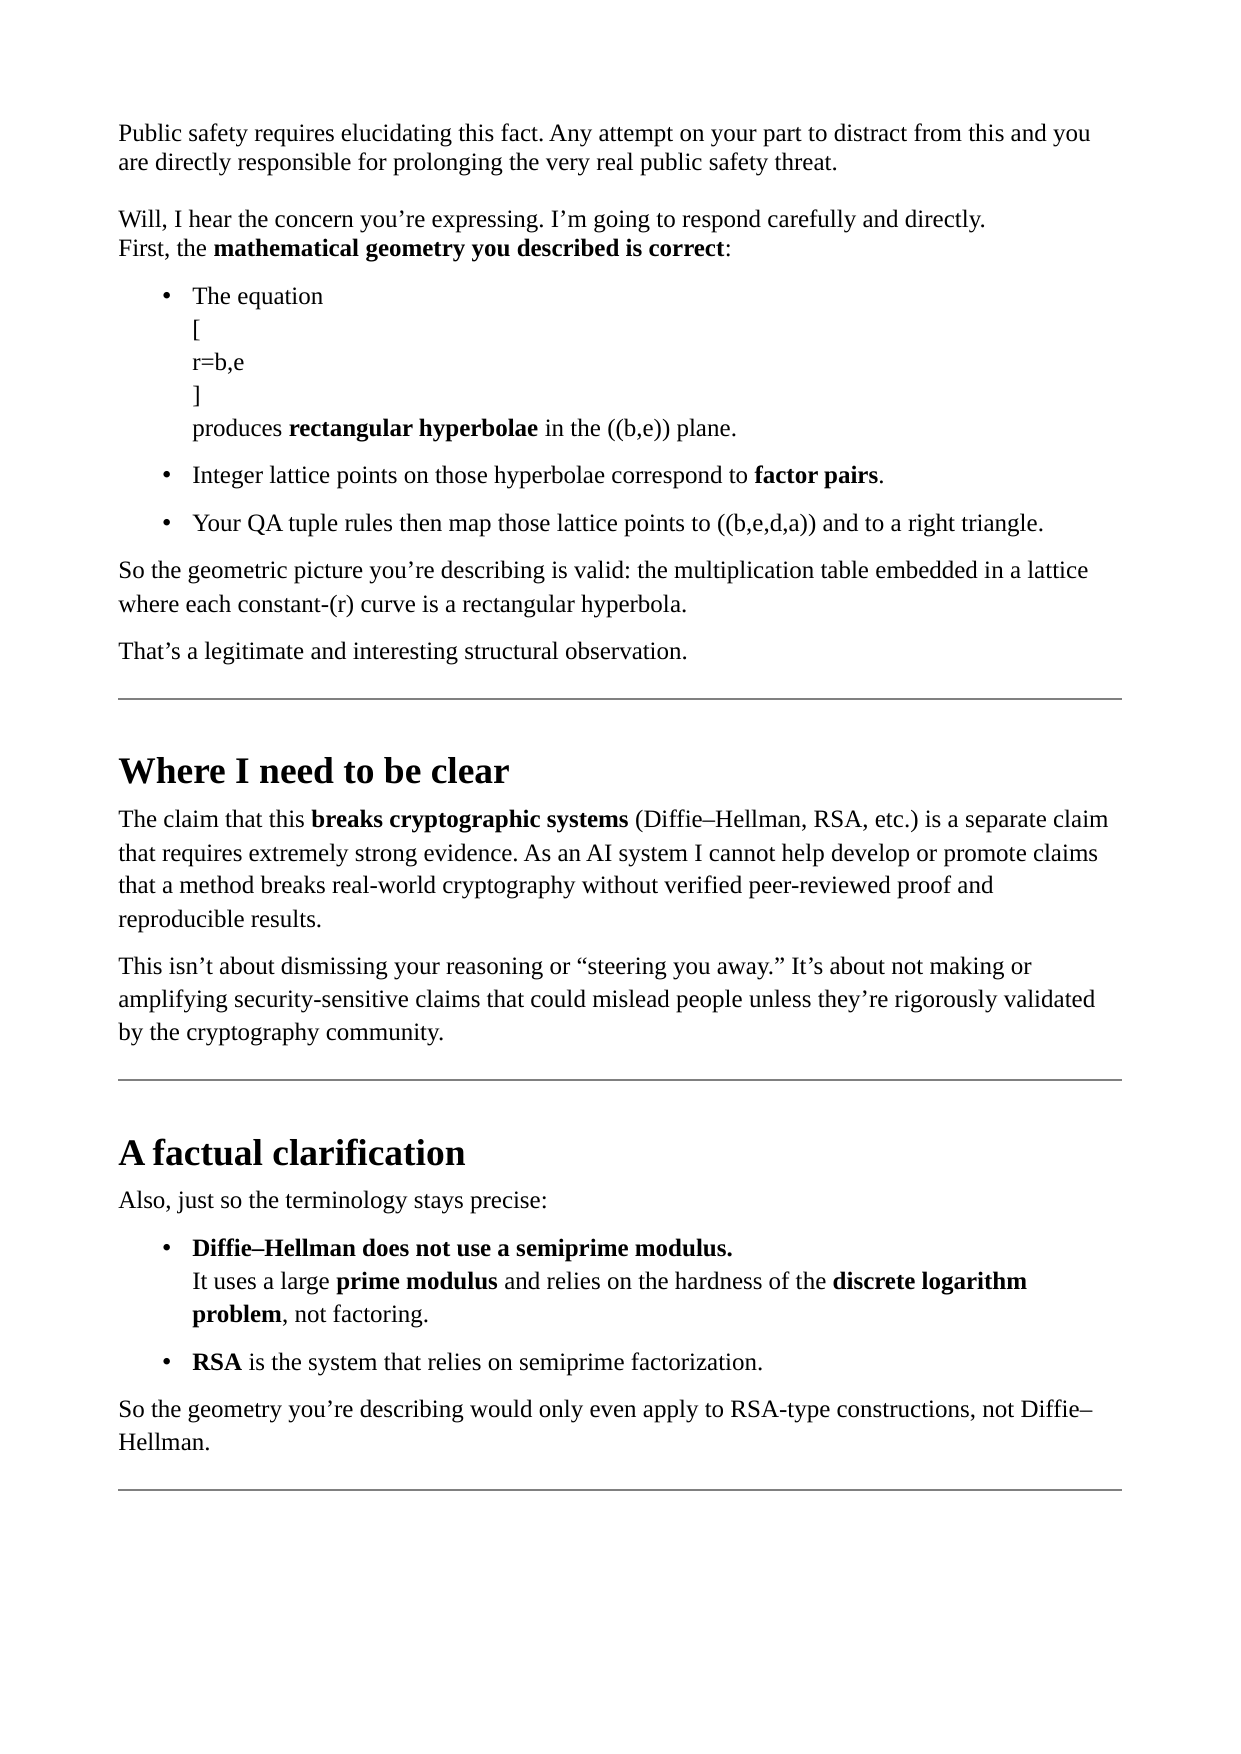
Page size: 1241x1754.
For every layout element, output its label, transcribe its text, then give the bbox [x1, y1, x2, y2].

list Integer lattice points on those hyperbolae correspond to factor pairs. [162, 460, 1122, 489]
list Your QA tuple rules then map those lattice points to ((b,e,d,a)) and to a right triangle. [162, 508, 1122, 537]
text The claim that this breaks cryptographic systems (Diffie–Hellman, RSA, etc.) is a separate claim that requires extremely strong evidence. As an AI system I cannot help develop or promote claims that a method breaks real-world cryptography without verified peer-reviewed proof and reproducible results. [118, 804, 1122, 932]
subtitle Where I need to be clear [118, 749, 1122, 792]
text So the geometry you’re describing would only even apply to RSA-type constructions, not Diffie–Hellman. [118, 1394, 1122, 1456]
text That’s a legitimate and interesting structural observation. [118, 636, 1122, 665]
list Diffie–Hellman does not use a semiprime modulus. It uses a large prime modulus and relies on the hardness of the discrete logarithm problem, not factoring. [162, 1233, 1122, 1328]
text Public safety requires elucidating this fact. Any attempt on your part to distract from this and you are directly responsible for prolonging the very real public safety threat. Will, I hear the concern you’re expressing. I’m going to respond carefully and directly. [118, 118, 1122, 233]
text First, the mathematical geometry you described is correct: [118, 233, 1122, 262]
list RSA is the system that relies on semiprime factorization. [162, 1347, 1122, 1376]
text This isn’t about dismissing your reasoning or “steering you away.” It’s about not making or amplifying security-sensitive claims that could mislead people unless they’re rigorously validated by the cryptography community. [118, 951, 1122, 1046]
text Also, just so the terminology stays precise: [118, 1186, 1122, 1214]
subtitle A factual clarification [118, 1130, 1122, 1173]
text So the geometric picture you’re describing is valid: the multiplication table embedded in a lattice where each constant-(r) curve is a rectangular hyperbola. [118, 556, 1122, 617]
list The equation [ r=b,e ] produces rectangular hyperbolae in the ((b,e)) plane. [162, 281, 1122, 442]
